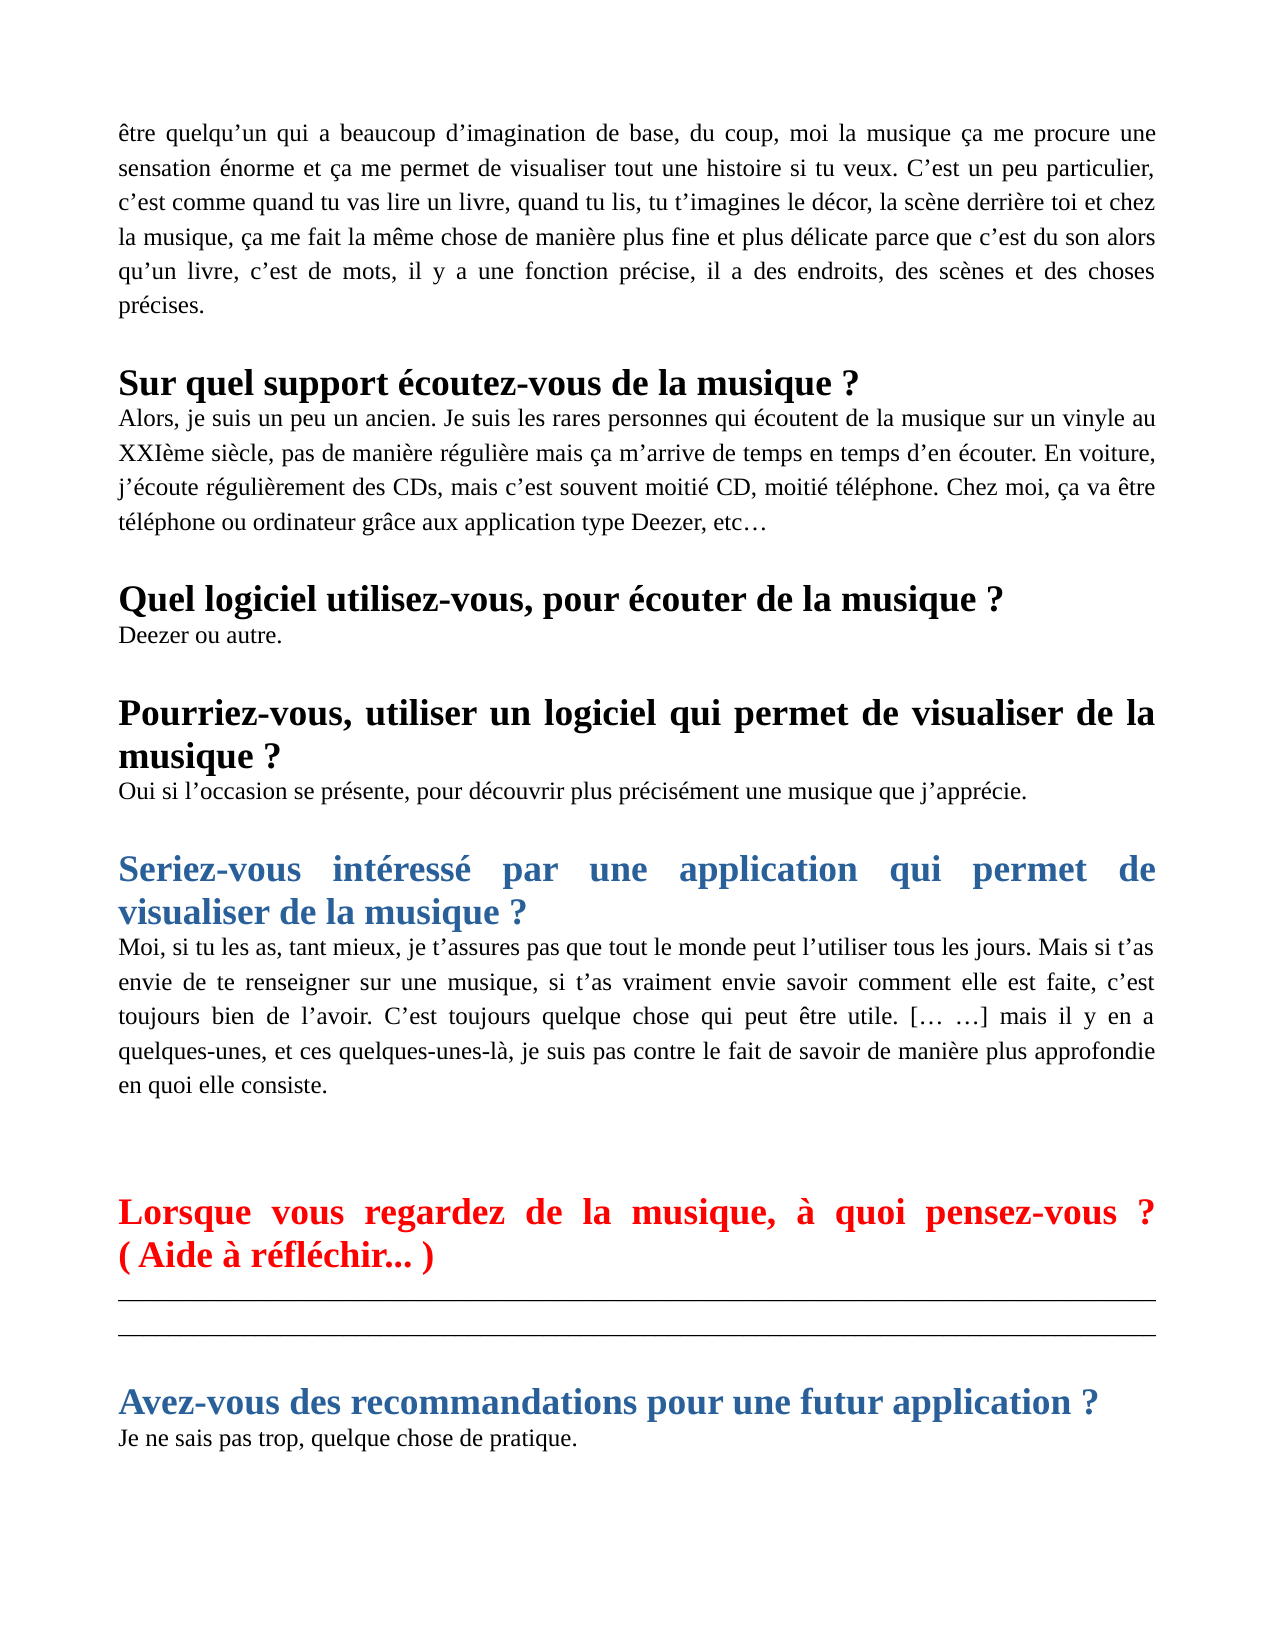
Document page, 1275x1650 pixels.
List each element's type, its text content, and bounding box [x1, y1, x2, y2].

subtitle Avez-vous des recommandations pour une futur application ? [118, 1380, 1157, 1423]
subtitle Seriez-vous intéressé par une application qui permet de visualiser de la musique ? [118, 846, 1157, 932]
text ______________________________________________________________________________________________________________________________________________________________________ [118, 1275, 1157, 1339]
text Moi, si tu les as, tant mieux, je t’assures pas que tout le monde peut l’utiliser tous les jours. Mais si t’as envie de te renseigner sur une musique, si t’as vraiment envie savoir comment elle est faite, c’est toujours bien de l’avoir. C’est toujours quelque chose qui peut être utile. [… …] mais il y en a quelques-unes, et ces quelques-unes-là, je suis pas contre le fait de savoir de manière plus approfondie en quoi elle consiste. [118, 932, 1157, 1099]
text Alors, je suis un peu un ancien. Je suis les rares personnes qui écoutent de la musique sur un vinyle au XXIème siècle, pas de manière régulière mais ça m’arrive de temps en temps d’en écouter. En voiture, j’écoute régulièrement des CDs, mais c’est souvent moitié CD, moitié téléphone. Chez moi, ça va être téléphone ou ordinateur grâce aux application type Deezer, etc… [118, 403, 1157, 536]
text Je ne sais pas trop, quelque chose de pratique. [118, 1423, 1157, 1452]
text Deezer ou autre. [118, 620, 1157, 649]
text Oui si l’occasion se présente, pour découvrir plus précisément une musique que j’apprécie. [118, 776, 1157, 805]
subtitle Sur quel support écoutez-vous de la musique ? [118, 360, 1157, 403]
subtitle Quel logiciel utilisez-vous, pour écouter de la musique ? [118, 577, 1157, 620]
subtitle Pourriez-vous, utiliser un logiciel qui permet de visualiser de la musique ? [118, 690, 1157, 776]
text être quelqu’un qui a beaucoup d’imagination de base, du coup, moi la musique ça me procure une sensation énorme et ça me permet de visualiser tout une histoire si tu veux. C’est un peu particulier, c’est comme quand tu vas lire un livre, quand tu lis, tu t’imagines le décor, la scène derrière toi et chez la musique, ça me fait la même chose de manière plus fine et plus délicate parce que c’est du son alors qu’un livre, c’est de mots, il y a une fonction précise, il a des endroits, des scènes et des choses précises. [118, 118, 1157, 319]
subtitle Lorsque vous regardez de la musique, à quoi pensez-vous ? ( Aide à réfléchir... ) [118, 1189, 1157, 1275]
